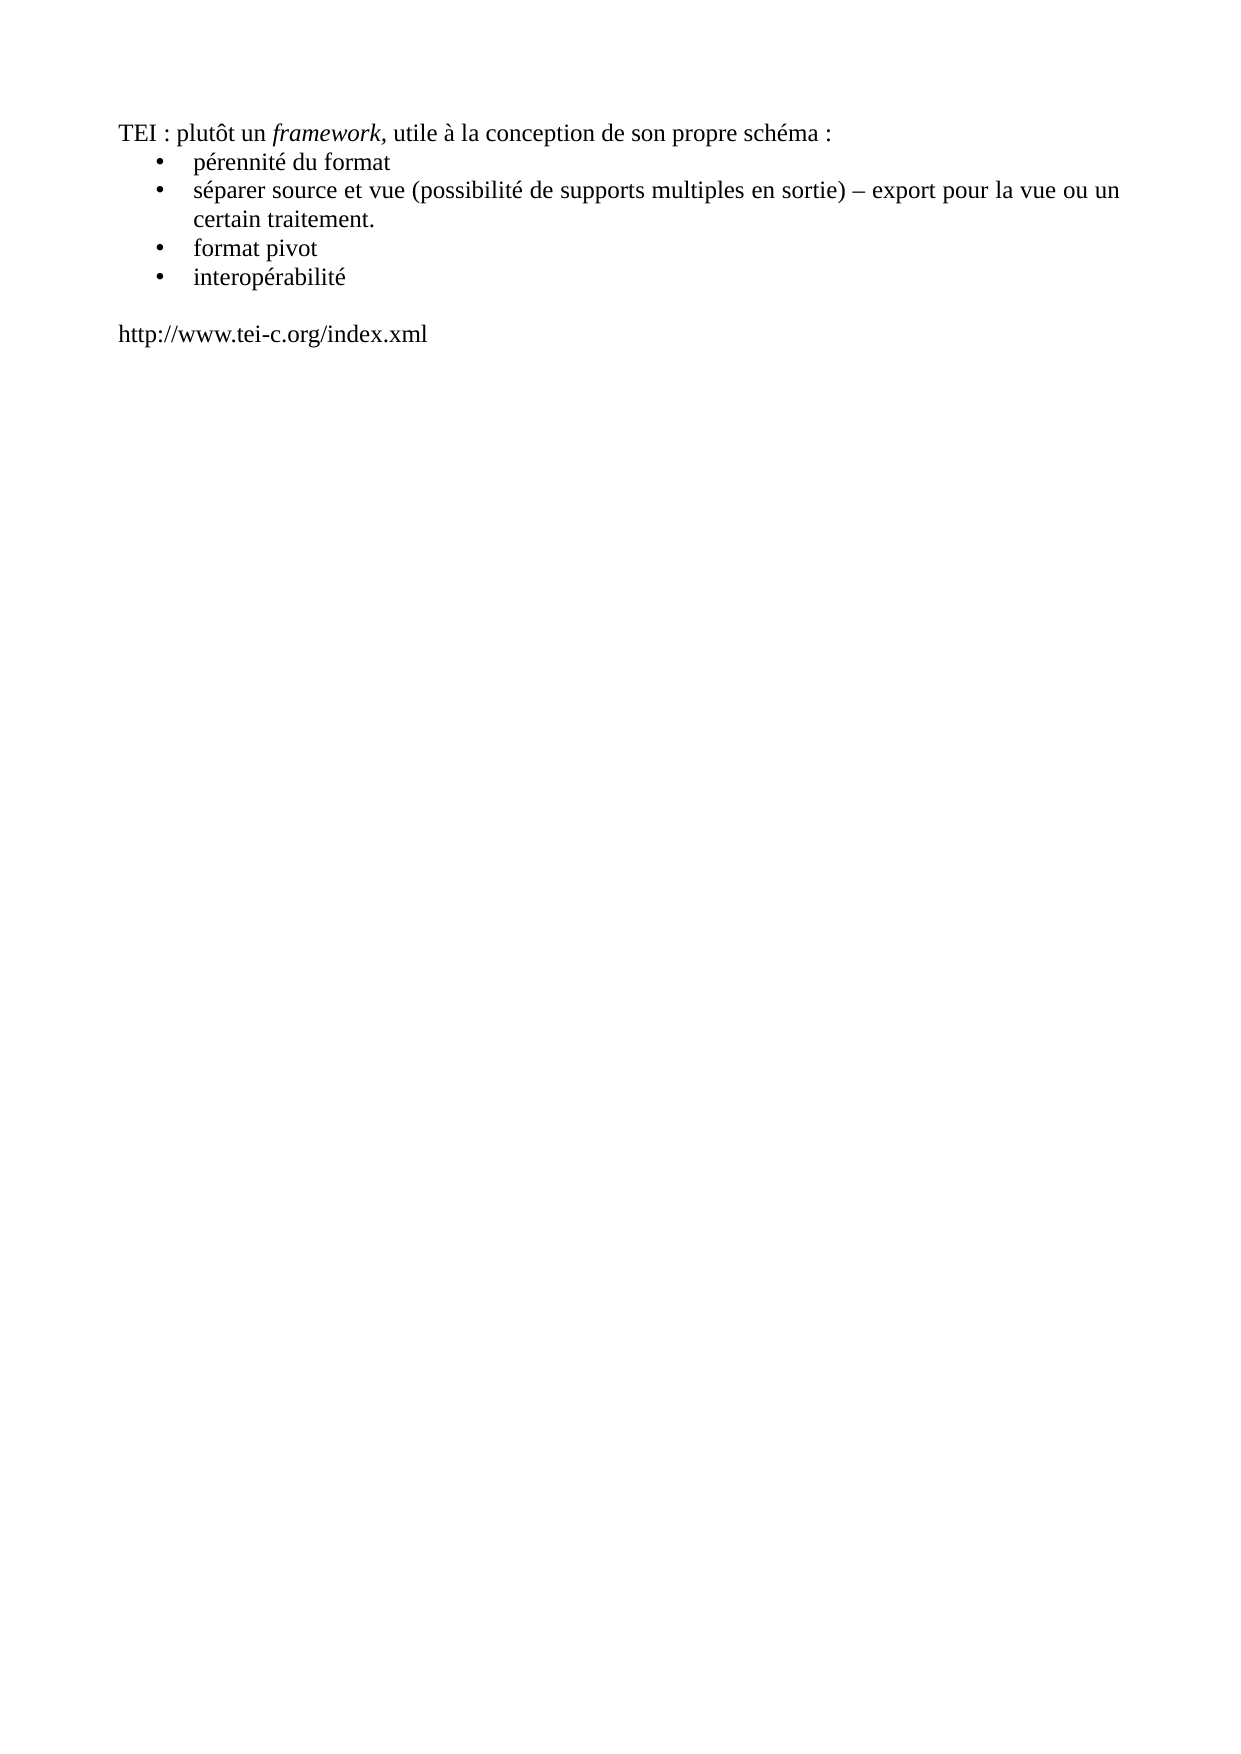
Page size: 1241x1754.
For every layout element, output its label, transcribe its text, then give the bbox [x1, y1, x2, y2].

list pérennité du format [156, 147, 1122, 176]
list séparer source et vue (possibilité de supports multiples en sortie) – export pour la vue ou un certain traitement. [156, 176, 1122, 233]
text http://www.tei-c.org/index.xml [118, 319, 1122, 348]
text TEI : plutôt un framework, utile à la conception de son propre schéma : [118, 118, 1122, 147]
list format pivot [156, 233, 1122, 262]
list interopérabilité [156, 262, 1122, 291]
